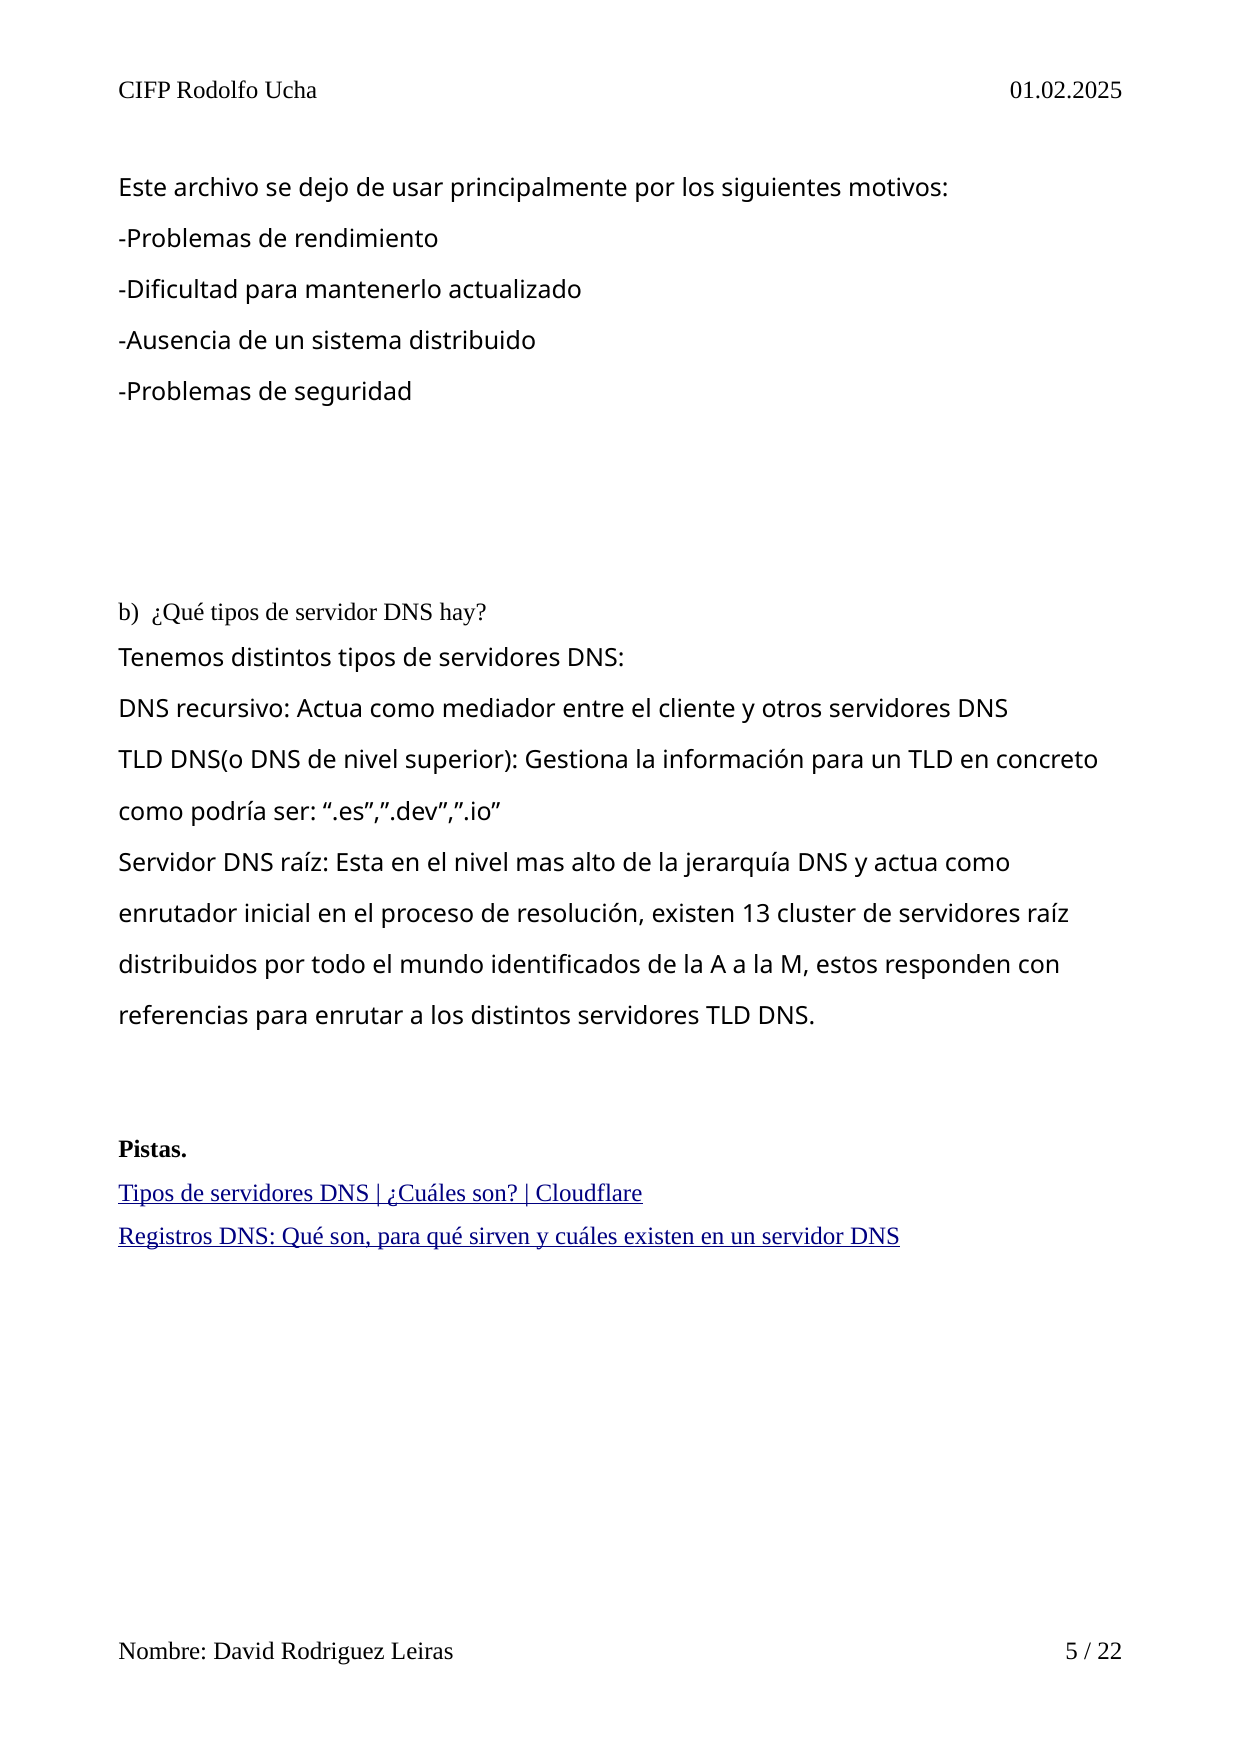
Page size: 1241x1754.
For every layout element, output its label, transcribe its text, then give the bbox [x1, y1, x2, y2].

text Servidor DNS raíz: Esta en el nivel mas alto de la jerarquía DNS y actua como enrutador inicial en el proceso de resolución, existen 13 cluster de servidores raíz distribuidos por todo el mundo identificados de la A a la M, estos responden con referencias para enrutar a los distintos servidores TLD DNS. [118, 844, 1122, 1031]
text DNS recursivo: Actua como mediador entre el cliente y otros servidores DNS [118, 691, 1122, 725]
text -Problemas de rendimiento [118, 220, 1122, 254]
text b) ¿Qué tipos de servidor DNS hay? [118, 597, 1122, 626]
text Registros DNS: Qué son, para qué sirven y cuáles existen en un servidor DNS [118, 1221, 1122, 1249]
text Tenemos distintos tipos de servidores DNS: [118, 640, 1122, 674]
text -Dificultad para mantenerlo actualizado [118, 271, 1122, 305]
text TLD DNS(o DNS de nivel superior): Gestiona la información para un TLD en concreto como podría ser: “.es”,”.dev”,”.io” [118, 742, 1122, 827]
text -Ausencia de un sistema distribuido [118, 322, 1122, 356]
text -Problemas de seguridad [118, 373, 1122, 407]
text Pistas. [118, 1134, 1122, 1163]
text Tipos de servidores DNS | ¿Cuáles son? | Cloudflare [118, 1178, 1122, 1206]
text Este archivo se dejo de usar principalmente por los siguientes motivos: [118, 169, 1122, 203]
